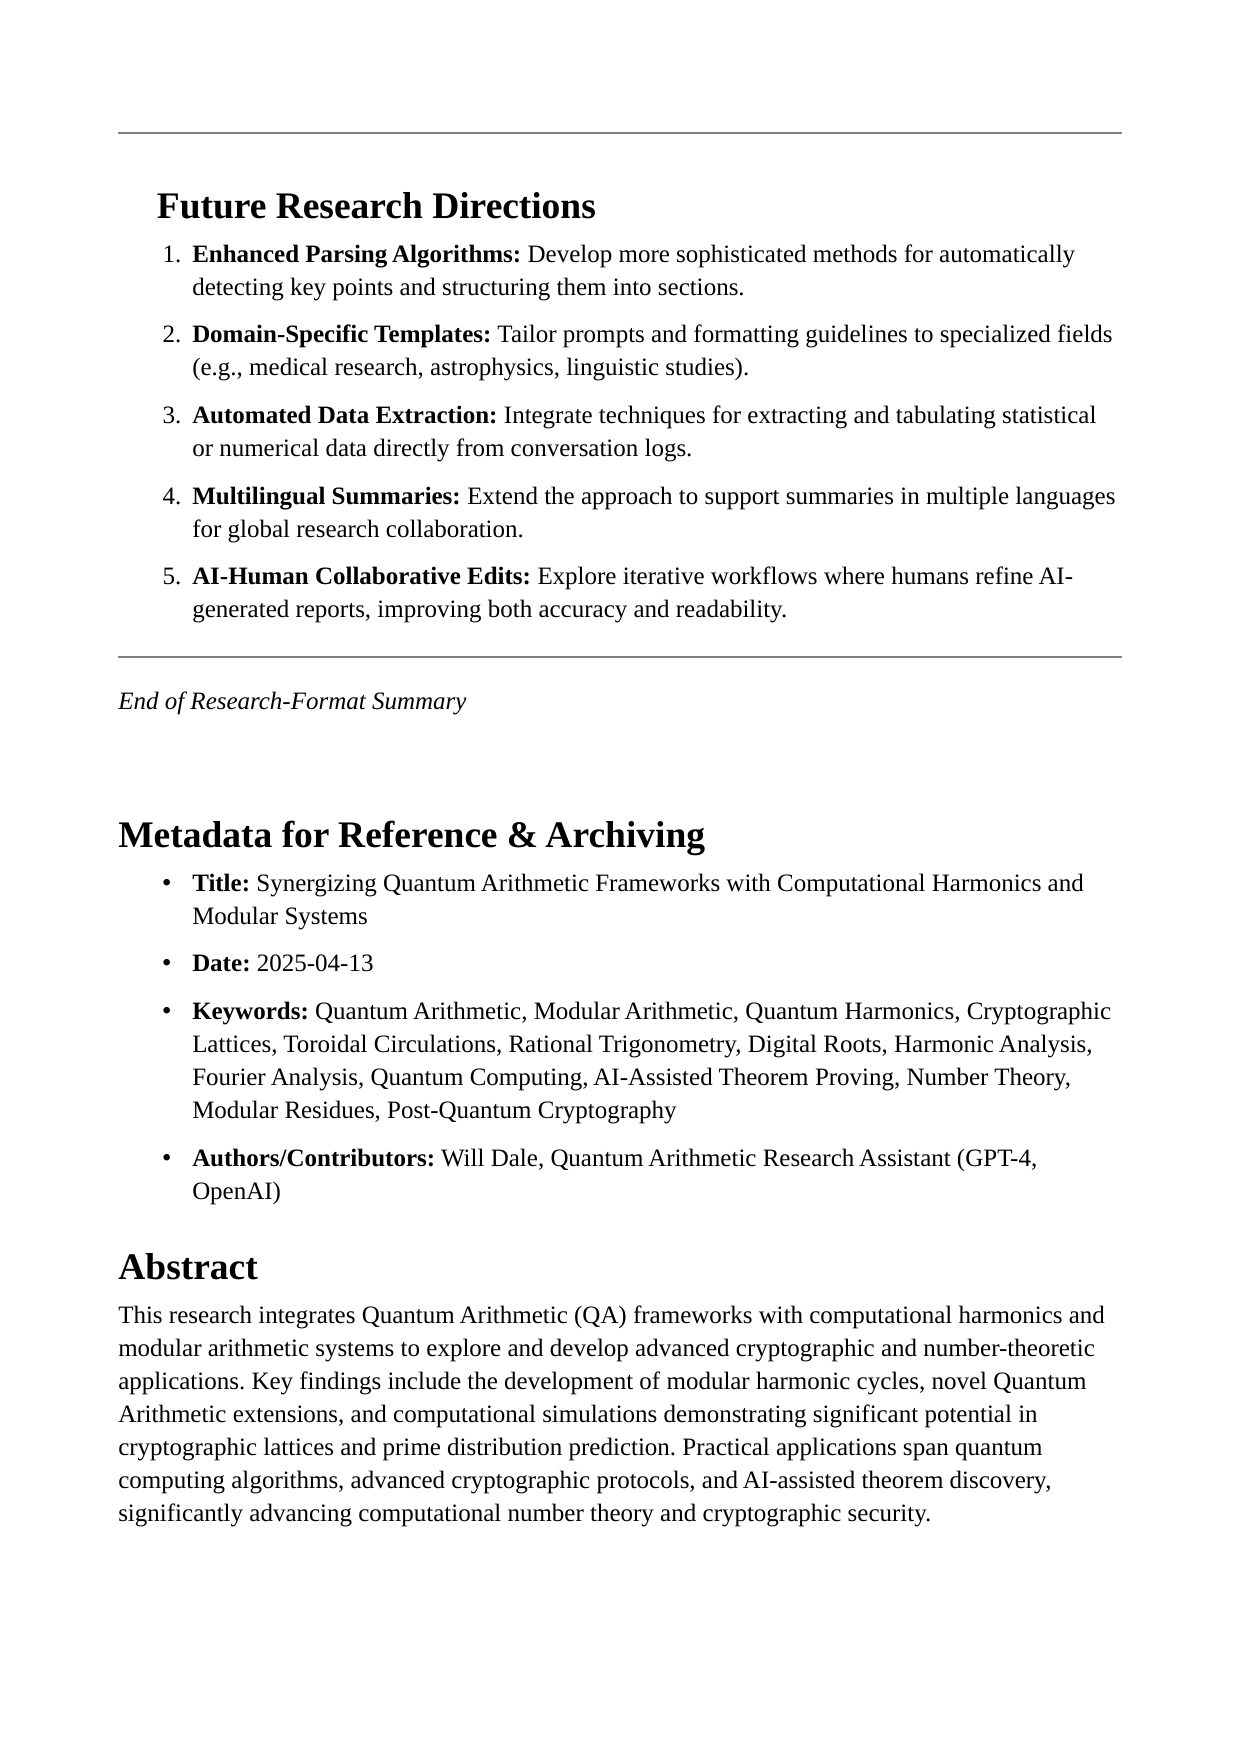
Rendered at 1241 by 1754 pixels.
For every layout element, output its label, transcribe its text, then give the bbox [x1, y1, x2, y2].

subtitle Abstract [118, 1244, 1122, 1287]
subtitle Metadata for Reference & Archiving [118, 812, 1122, 855]
list Authors/Contributors: Will Dale, Quantum Arithmetic Research Assistant (GPT-4, OpenAI) [162, 1143, 1122, 1204]
list Title: Synergizing Quantum Arithmetic Frameworks with Computational Harmonics and Modular Systems [162, 868, 1122, 929]
subtitle 🔟 Future Research Directions [118, 183, 1122, 226]
list Date: 2025-04-13 [162, 948, 1122, 977]
text This research integrates Quantum Arithmetic (QA) frameworks with computational harmonics and modular arithmetic systems to explore and develop advanced cryptographic and number-theoretic applications. Key findings include the development of modular harmonic cycles, novel Quantum Arithmetic extensions, and computational simulations demonstrating significant potential in cryptographic lattices and prime distribution prediction. Practical applications span quantum computing algorithms, advanced cryptographic protocols, and AI-assisted theorem discovery, significantly advancing computational number theory and cryptographic security. [118, 1300, 1122, 1527]
list Multilingual Summaries: Extend the approach to support summaries in multiple languages for global research collaboration. [162, 481, 1122, 542]
list Enhanced Parsing Algorithms: Develop more sophisticated methods for automatically detecting key points and structuring them into sections. [162, 239, 1122, 301]
text End of Research-Format Summary [118, 686, 1122, 715]
list Automated Data Extraction: Integrate techniques for extracting and tabulating statistical or numerical data directly from conversation logs. [162, 400, 1122, 462]
list AI-Human Collaborative Edits: Explore iterative workflows where humans refine AI-generated reports, improving both accuracy and readability. [162, 561, 1122, 623]
list Keywords: Quantum Arithmetic, Modular Arithmetic, Quantum Harmonics, Cryptographic Lattices, Toroidal Circulations, Rational Trigonometry, Digital Roots, Harmonic Analysis, Fourier Analysis, Quantum Computing, AI-Assisted Theorem Proving, Number Theory, Modular Residues, Post-Quantum Cryptography [162, 996, 1122, 1124]
list Domain-Specific Templates: Tailor prompts and formatting guidelines to specialized fields (e.g., medical research, astrophysics, linguistic studies). [162, 319, 1122, 381]
